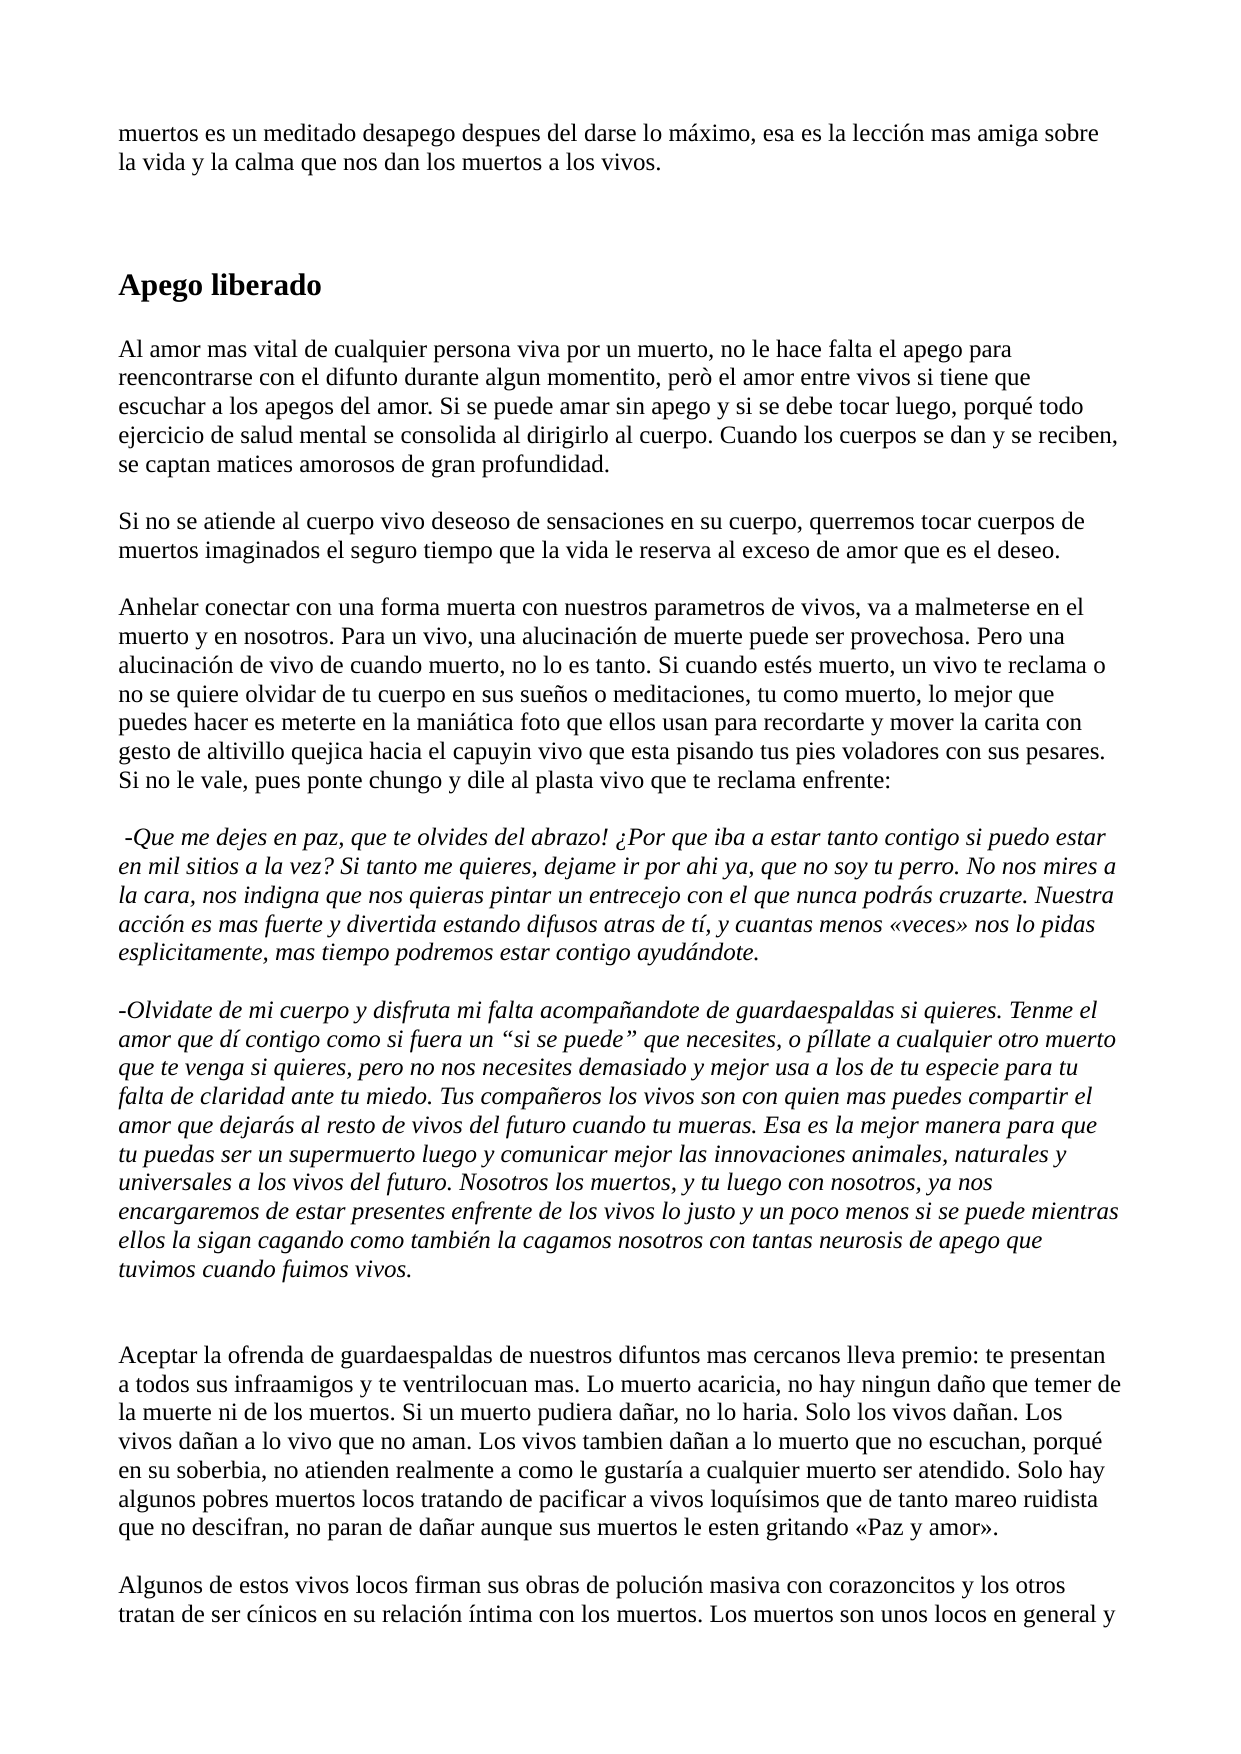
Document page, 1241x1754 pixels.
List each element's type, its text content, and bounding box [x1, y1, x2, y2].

text Algunos de estos vivos locos firman sus obras de polución masiva con corazoncitos y los otros tratan de ser cínicos en su relación íntima con los muertos. Los muertos son unos locos en general y [118, 1570, 1122, 1627]
text Al amor mas vital de cualquier persona viva por un muerto, no le hace falta el apego para reencontrarse con el difunto durante algun momentito, però el amor entre vivos si tiene que escuchar a los apegos del amor. Si se puede amar sin apego y si se debe tocar luego, porqué todo ejercicio de salud mental se consolida al dirigirlo al cuerpo. Cuando los cuerpos se dan y se reciben, se captan matices amorosos de gran profundidad. [118, 334, 1122, 477]
text Aceptar la ofrenda de guardaespaldas de nuestros difuntos mas cercanos lleva premio: te presentan a todos sus infraamigos y te ventrilocuan mas. Lo muerto acaricia, no hay ningun daño que temer de la muerte ni de los muertos. Si un muerto pudiera dañar, no lo haria. Solo los vivos dañan. Los vivos dañan a lo vivo que no aman. Los vivos tambien dañan a lo muerto que no escuchan, porqué en su soberbia, no atienden realmente a como le gustaría a cualquier muerto ser atendido. Solo hay algunos pobres muertos locos tratando de pacificar a vivos loquísimos que de tanto mareo ruidista que no descifran, no paran de dañar aunque sus muertos le esten gritando «Paz y amor». [118, 1340, 1122, 1541]
text Si no se atiende al cuerpo vivo deseoso de sensaciones en su cuerpo, querremos tocar cuerpos de muertos imaginados el seguro tiempo que la vida le reserva al exceso de amor que es el deseo. [118, 506, 1122, 564]
text Apego liberado [118, 267, 1122, 303]
text Si no le vale, pues ponte chungo y dile al plasta vivo que te reclama enfrente: [118, 765, 1122, 794]
text Anhelar conectar con una forma muerta con nuestros parametros de vivos, va a malmeterse en el muerto y en nosotros. Para un vivo, una alucinación de muerte puede ser provechosa. Pero una alucinación de vivo de cuando muerto, no lo es tanto. Si cuando estés muerto, un vivo te reclama o no se quiere olvidar de tu cuerpo en sus sueños o meditaciones, tu como muerto, lo mejor que puedes hacer es meterte en la maniática foto que ellos usan para recordarte y mover la carita con gesto de altivillo quejica hacia el capuyin vivo que esta pisando tus pies voladores con sus pesares. [118, 592, 1122, 765]
text -Que me dejes en paz, que te olvides del abrazo! ¿Por que iba a estar tanto contigo si puedo estar en mil sitios a la vez? Si tanto me quieres, dejame ir por ahi ya, que no soy tu perro. No nos mires a la cara, nos indigna que nos quieras pintar un entrecejo con el que nunca podrás cruzarte. Nuestra acción es mas fuerte y divertida estando difusos atras de tí, y cuantas menos «veces» nos lo pidas esplicitamente, mas tiempo podremos estar contigo ayudándote. [118, 822, 1122, 966]
text -Olvidate de mi cuerpo y disfruta mi falta acompañandote de guardaespaldas si quieres. Tenme el amor que dí contigo como si fuera un “si se puede” que necesites, o píllate a cualquier otro muerto que te venga si quieres, pero no nos necesites demasiado y mejor usa a los de tu especie para tu falta de claridad ante tu miedo. Tus compañeros los vivos son con quien mas puedes compartir el amor que dejarás al resto de vivos del futuro cuando tu mueras. Esa es la mejor manera para que tu puedas ser un supermuerto luego y comunicar mejor las innovaciones animales, naturales y universales a los vivos del futuro. Nosotros los muertos, y tu luego con nosotros, ya nos encargaremos de estar presentes enfrente de los vivos lo justo y un poco menos si se puede mientras ellos la sigan cagando como también la cagamos nosotros con tantas neurosis de apego que tuvimos cuando fuimos vivos. [118, 995, 1122, 1282]
text muertos es un meditado desapego despues del darse lo máximo, esa es la lección mas amiga sobre la vida y la calma que nos dan los muertos a los vivos. [118, 118, 1122, 176]
